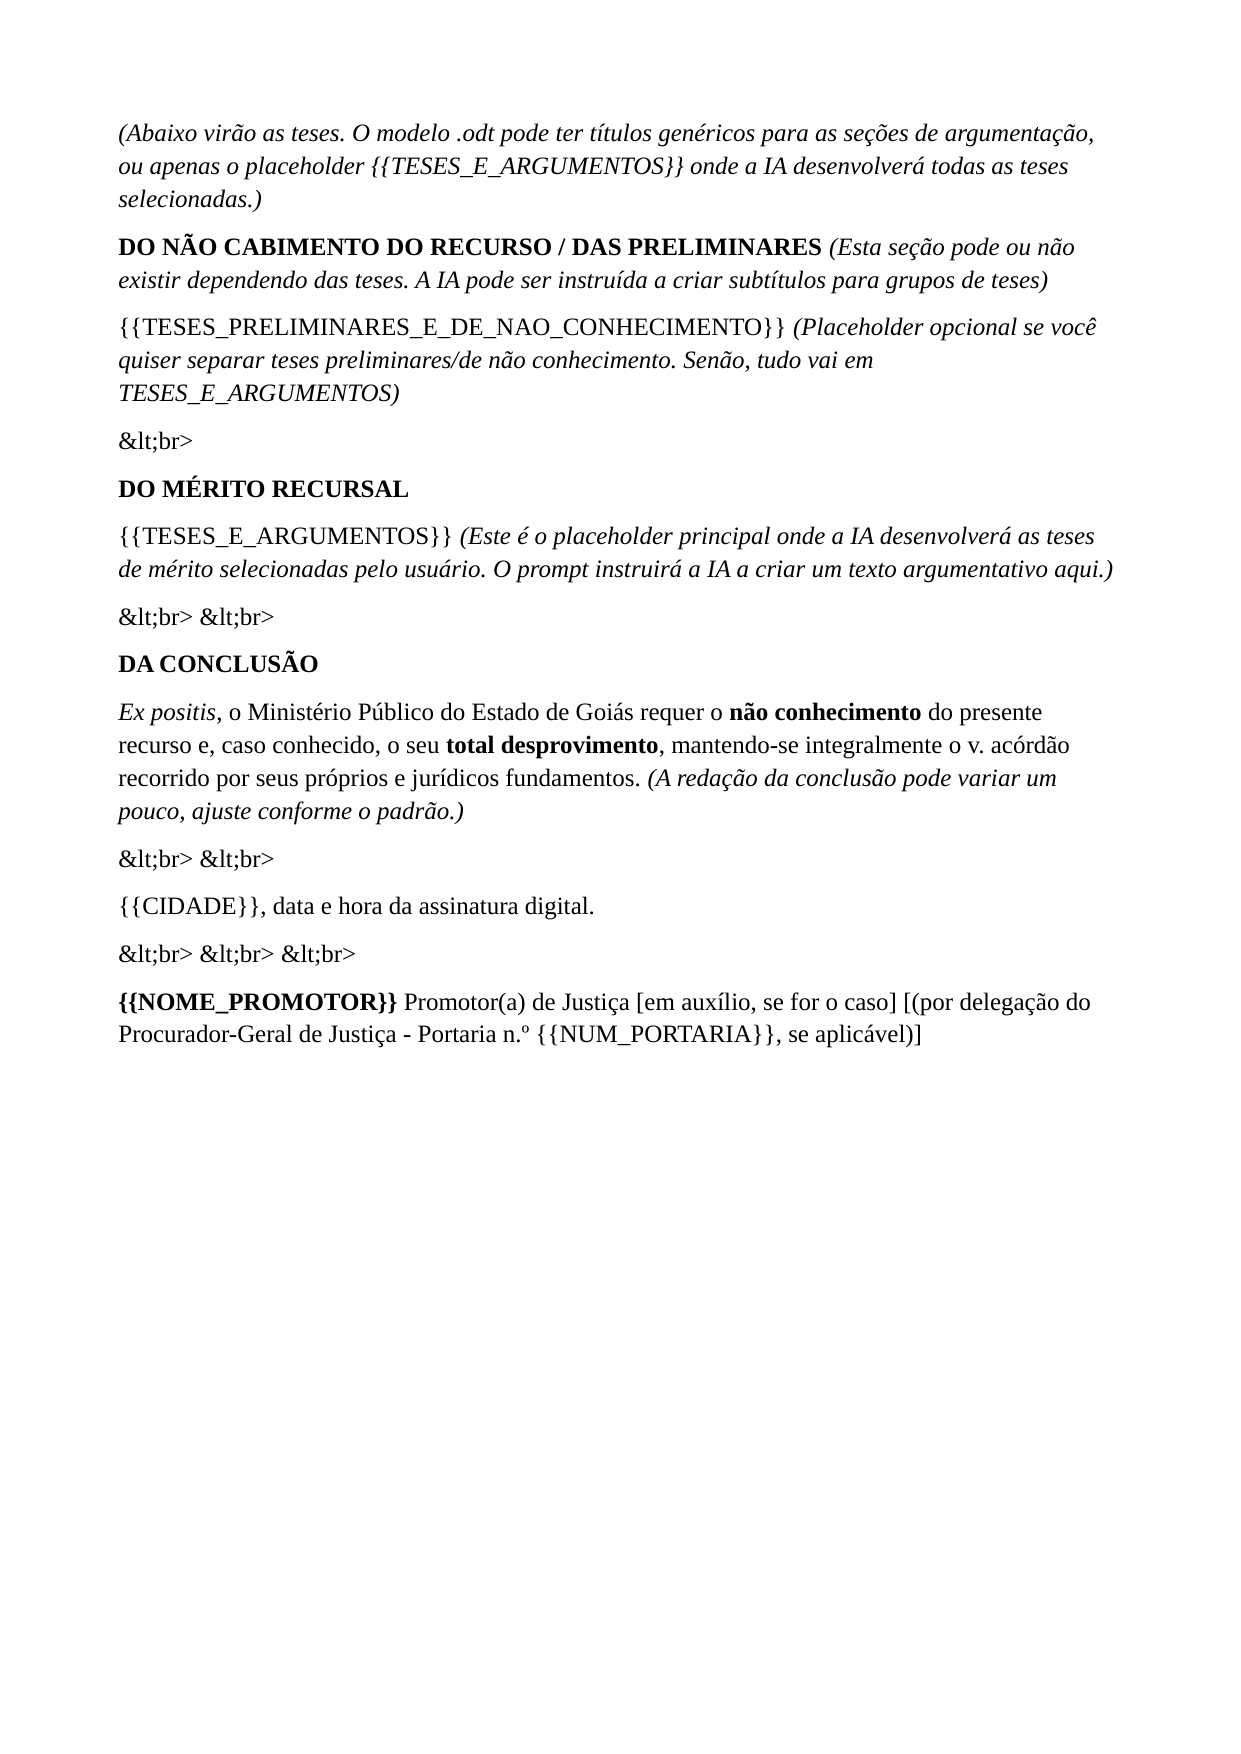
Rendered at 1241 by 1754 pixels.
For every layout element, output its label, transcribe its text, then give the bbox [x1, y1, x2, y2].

text (Abaixo virão as teses. O modelo .odt pode ter títulos genéricos para as seções de argumentação, ou apenas o placeholder {{TESES_E_ARGUMENTOS}} onde a IA desenvolverá todas as teses selecionadas.) [118, 118, 1122, 213]
text &lt;br> &lt;br> [118, 844, 1122, 872]
text &lt;br> [118, 426, 1122, 455]
text {{NOME_PROMOTOR}} Promotor(a) de Justiça [em auxílio, se for o caso] [(por delegação do Procurador-Geral de Justiça - Portaria n.º {{NUM_PORTARIA}}, se aplicável)] [118, 987, 1122, 1048]
text {{TESES_E_ARGUMENTOS}} (Este é o placeholder principal onde a IA desenvolverá as teses de mérito selecionadas pelo usuário. O prompt instruirá a IA a criar um texto argumentativo aqui.) [118, 521, 1122, 583]
text {{CIDADE}}, data e hora da assinatura digital. [118, 891, 1122, 920]
text {{TESES_PRELIMINARES_E_DE_NAO_CONHECIMENTO}} (Placeholder opcional se você quiser separar teses preliminares/de não conhecimento. Senão, tudo vai em TESES_E_ARGUMENTOS) [118, 312, 1122, 407]
text &lt;br> &lt;br> &lt;br> [118, 939, 1122, 968]
text DO MÉRITO RECURSAL [118, 474, 1122, 502]
text Ex positis, o Ministério Público do Estado de Goiás requer o não conhecimento do presente recurso e, caso conhecido, o seu total desprovimento, mantendo-se integralmente o v. acórdão recorrido por seus próprios e jurídicos fundamentos. (A redação da conclusão pode variar um pouco, ajuste conforme o padrão.) [118, 697, 1122, 825]
text DO NÃO CABIMENTO DO RECURSO / DAS PRELIMINARES (Esta seção pode ou não existir dependendo das teses. A IA pode ser instruída a criar subtítulos para grupos de teses) [118, 232, 1122, 293]
text &lt;br> &lt;br> [118, 602, 1122, 631]
text DA CONCLUSÃO [118, 649, 1122, 678]
